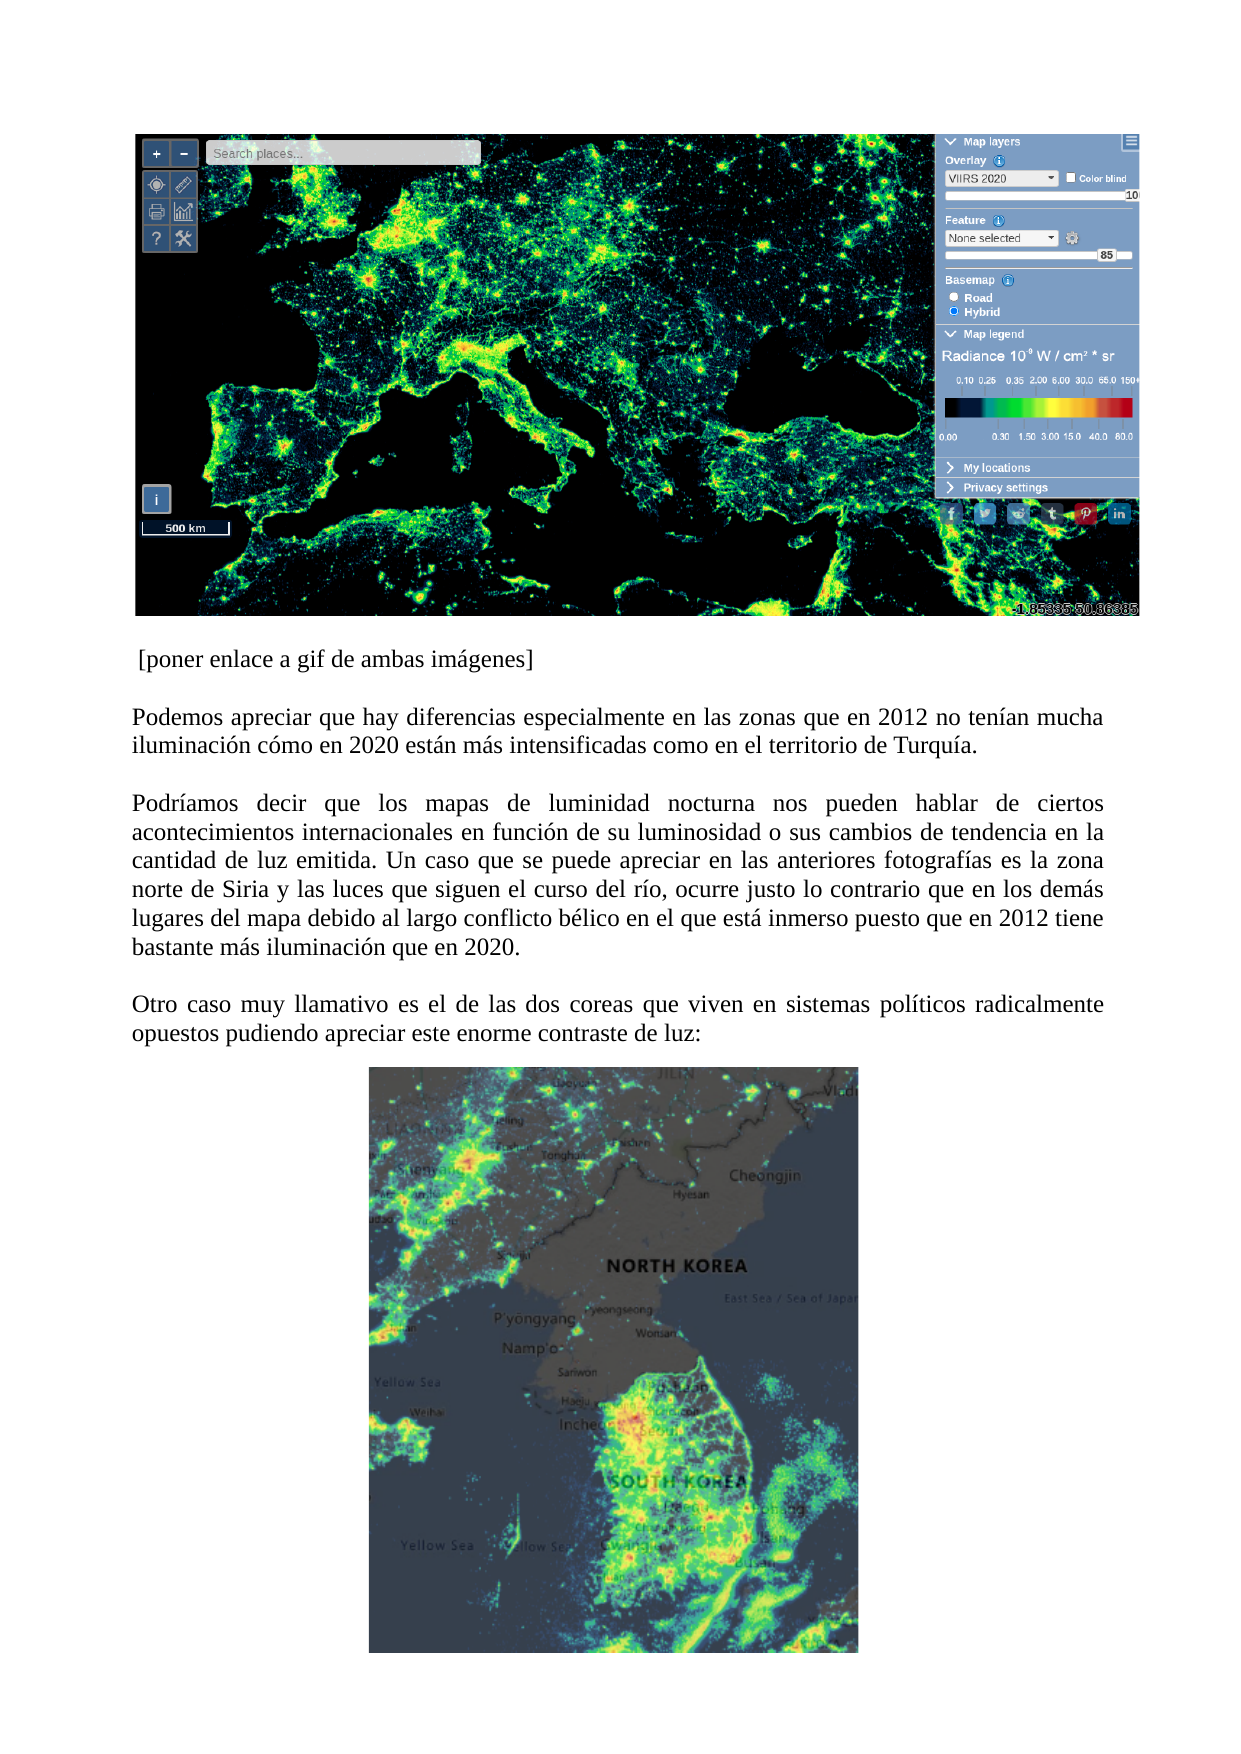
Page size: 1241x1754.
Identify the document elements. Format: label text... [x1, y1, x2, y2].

picture [135, 134, 1140, 616]
picture [368, 1067, 859, 1653]
text [poner enlace a gif de ambas imágenes] [132, 644, 1106, 673]
text Podríamos decir que los mapas de luminidad nocturna nos pueden hablar de ciertos acontecimientos internacionales en función de su luminosidad o sus cambios de tendencia en la cantidad de luz emitida. Un caso que se puede apreciar en las anteriores fotografías es la zona norte de Siria y las luces que siguen el curso del río, ocurre justo lo contrario que en los demás lugares del mapa debido al largo conflicto bélico en el que está inmerso puesto que en 2012 tiene bastante más iluminación que en 2020. [132, 788, 1106, 960]
text Otro caso muy llamativo es el de las dos coreas que viven en sistemas políticos radicalmente opuestos pudiendo apreciar este enorme contraste de luz: [132, 989, 1106, 1047]
text Podemos apreciar que hay diferencias especialmente en las zonas que en 2012 no tenían mucha iluminación cómo en 2020 están más intensificadas como en el territorio de Turquía. [132, 702, 1106, 759]
